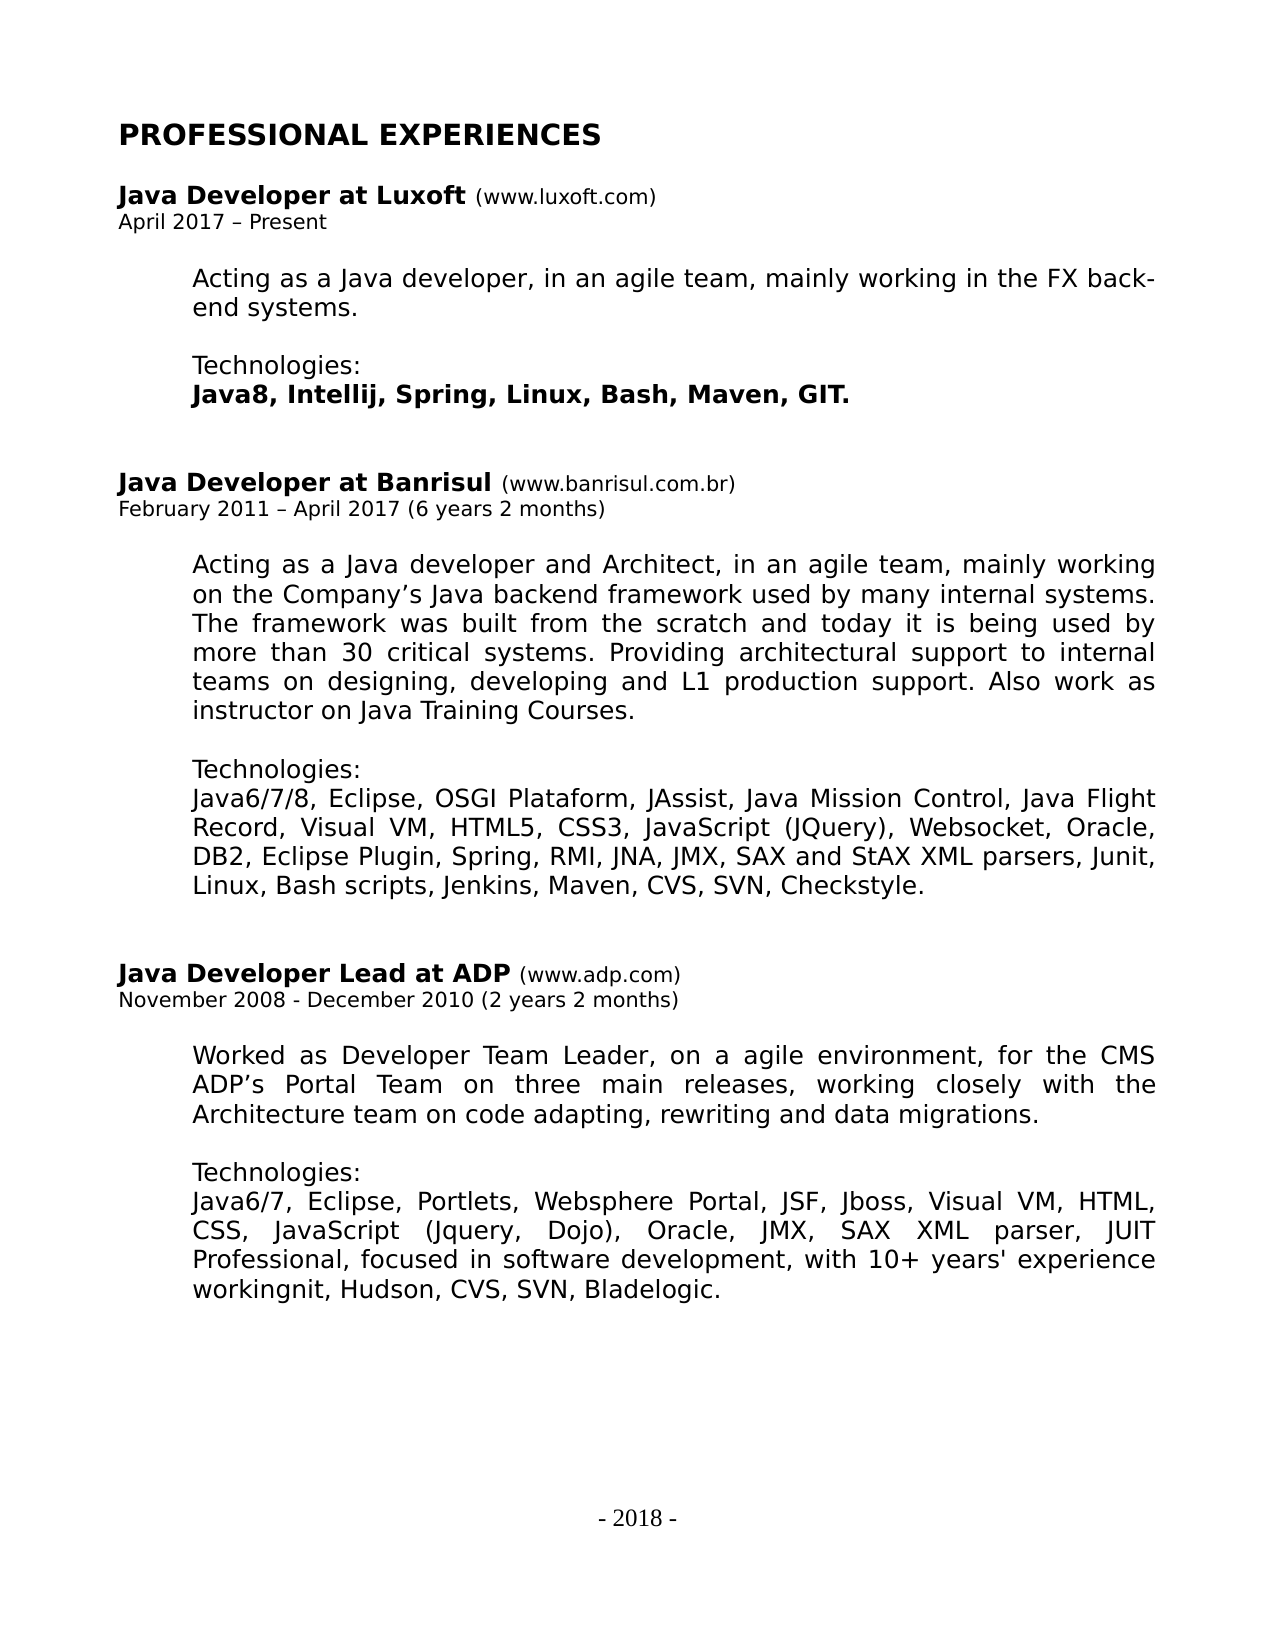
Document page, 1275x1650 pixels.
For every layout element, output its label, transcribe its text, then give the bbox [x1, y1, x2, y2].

text Technologies: [192, 755, 1157, 784]
text Java Developer at Luxoft (www.luxoft.com) [118, 181, 1157, 210]
text Acting as a Java developer, in an agile team, mainly working in the FX back-end systems. [192, 264, 1157, 322]
text Technologies: [192, 351, 1157, 381]
text Acting as a Java developer and Architect, in an agile team, mainly working on the Company’s Java backend framework used by many internal systems. The framework was built from the scratch and today it is being used by more than 30 critical systems. Providing architectural support to internal teams on designing, developing and L1 production support. Also work as instructor on Java Training Courses. [192, 551, 1157, 726]
text Technologies: [192, 1158, 1157, 1187]
text Java Developer Lead at ADP (www.adp.com) [118, 959, 1157, 988]
text Java8, Intellij, Spring, Linux, Bash, Maven, GIT. [192, 381, 1157, 410]
text Java Developer at Banrisul (www.banrisul.com.br) [118, 468, 1157, 497]
text November 2008 - December 2010 (2 years 2 months) [118, 988, 1157, 1012]
text April 2017 – Present [118, 210, 1157, 235]
text Java6/7, Eclipse, Portlets, Websphere Portal, JSF, Jboss, Visual VM, HTML, CSS, JavaScript (Jquery, Dojo), Oracle, JMX, SAX XML parser, JUIT Professional, focused in software development, with 10+ years' experience workingnit, Hudson, CVS, SVN, Bladelogic. [192, 1187, 1157, 1304]
text Worked as Developer Team Leader, on a agile environment, for the CMS ADP’s Portal Team on three main releases, working closely with the Architecture team on code adapting, rewriting and data migrations. [192, 1042, 1157, 1129]
text February 2011 – April 2017 (6 years 2 months) [118, 497, 1157, 521]
text PROFESSIONAL EXPERIENCES [118, 118, 1157, 152]
text Java6/7/8, Eclipse, OSGI Plataform, JAssist, Java Mission Control, Java Flight Record, Visual VM, HTML5, CSS3, JavaScript (JQuery), Websocket, Oracle, DB2, Eclipse Plugin, Spring, RMI, JNA, JMX, SAX and StAX XML parsers, Junit, Linux, Bash scripts, Jenkins, Maven, CVS, SVN, Checkstyle. [192, 784, 1157, 901]
